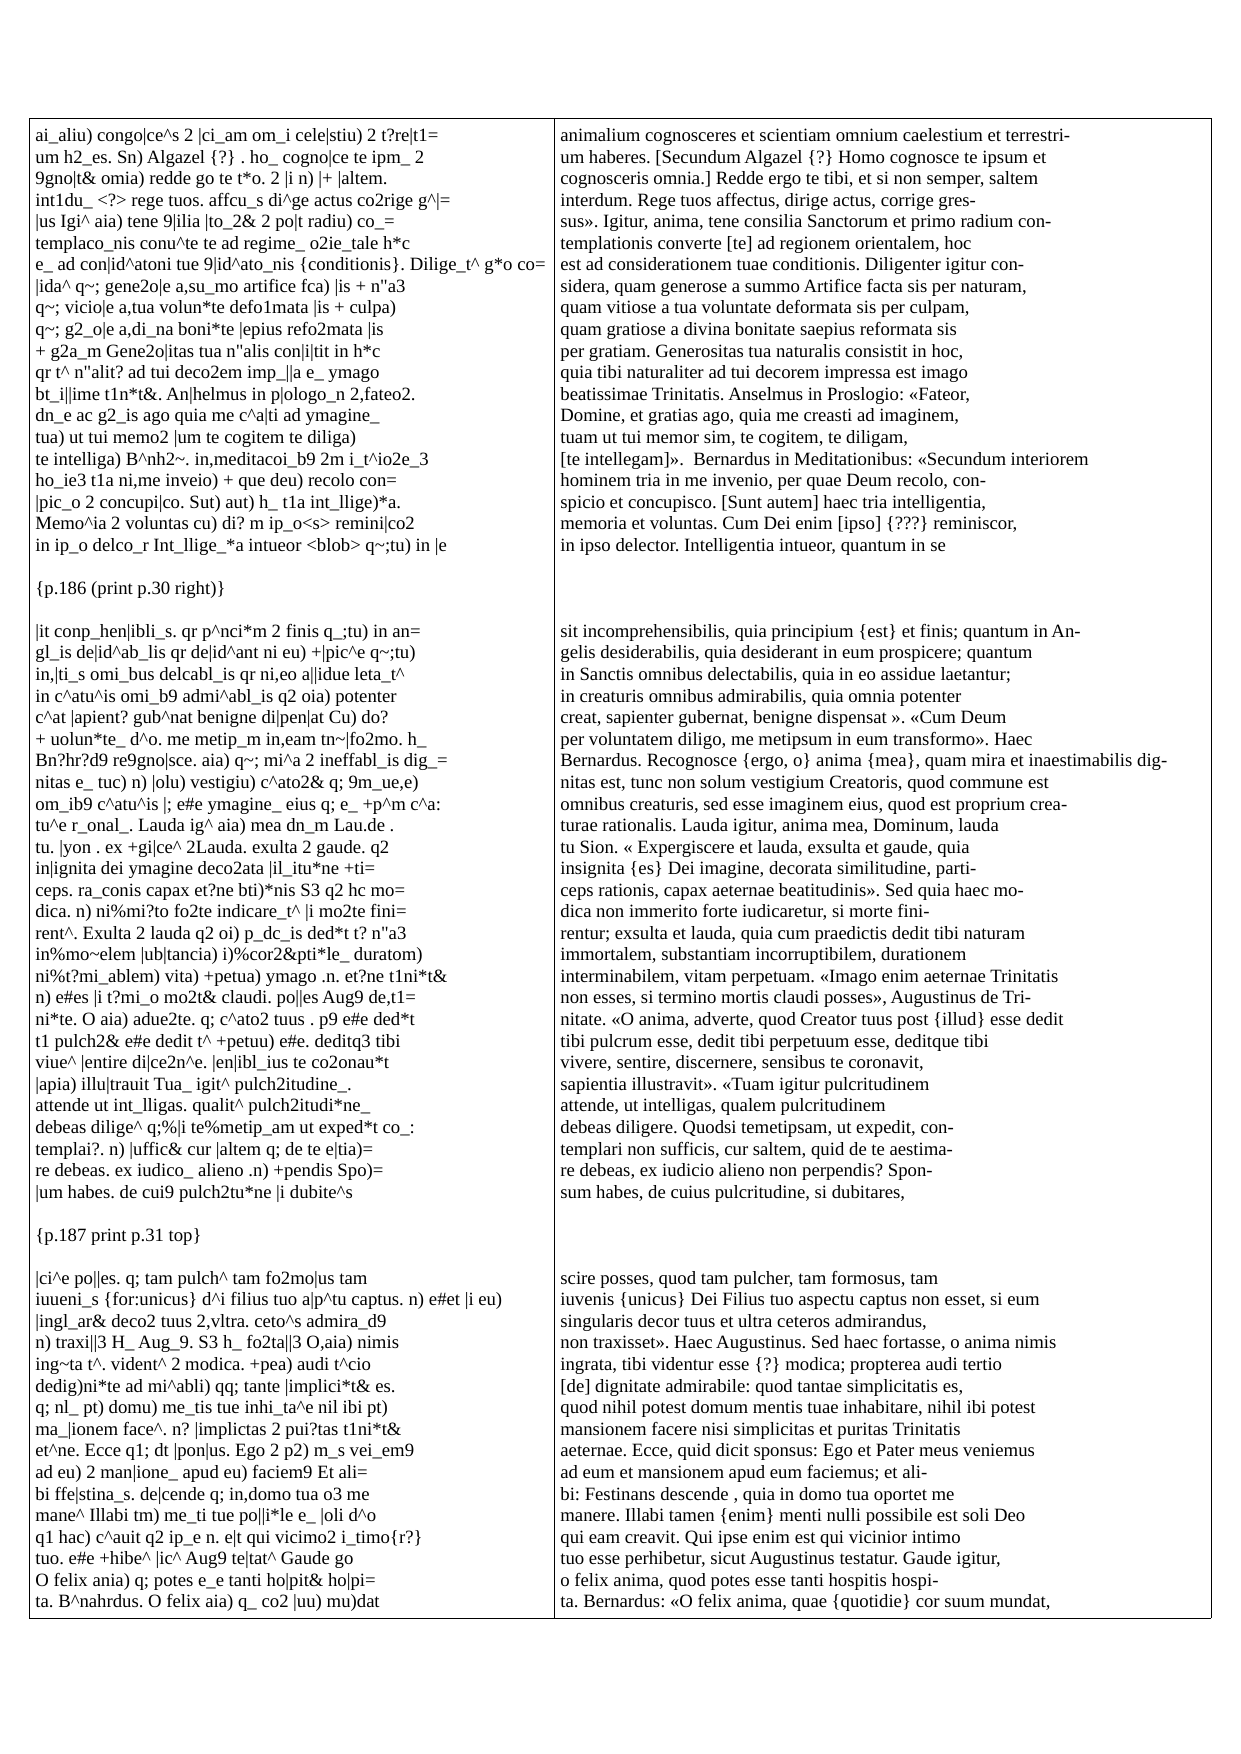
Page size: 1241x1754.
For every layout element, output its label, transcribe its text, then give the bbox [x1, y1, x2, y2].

table_header animalium cognosceres et scientiam omnium caelestium et terrestri- um haberes. [Secundum Algazel {?} Homo cognosce te ipsum et cognosceris omnia.] Redde ergo te tibi, et si non semper, saltem interdum. Rege tuos affectus, dirige actus, corrige gres- sus». Igitur, anima, tene consilia Sanctorum et primo radium con- templationis converte [te] ad regionem orientalem, hoc est ad considerationem tuae conditionis. Diligenter igitur con- sidera, quam generose a summo Artifice facta sis per naturam, quam vitiose a tua voluntate deformata sis per culpam, quam gratiose a divina bonitate saepius reformata sis per gratiam. Generositas tua naturalis consistit in hoc, quia tibi naturaliter ad tui decorem impressa est imago beatissimae Trinitatis. Anselmus in Proslogio: «Fateor, Domine, et gratias ago, quia me creasti ad imaginem, tuam ut tui memor sim, te cogitem, te diligam, [te intellegam]». Bernardus in Meditationibus: «Secundum interiorem hominem tria in me invenio, per quae Deum recolo, con- spicio et concupisco. [Sunt autem] haec tria intelligentia, memoria et voluntas. Cum Dei enim [ipso] {???} reminiscor, in ipso delector. Intelligentia intueor, quantum in se sit incomprehensibilis, quia principium {est} et finis; quantum in An- gelis desiderabilis, quia desiderant in eum prospicere; quantum in Sanctis omnibus delectabilis, quia in eo assidue laetantur; in creaturis omnibus admirabilis, quia omnia potenter creat, sapienter gubernat, benigne dispensat ». «Cum Deum per voluntatem diligo, me metipsum in eum transformo». Haec Bernardus. Recognosce {ergo, o} anima {mea}, quam mira et inaestimabilis dig- nitas est, tunc non solum vestigium Creatoris, quod commune est omnibus creaturis, sed esse imaginem eius, quod est proprium crea- turae rationalis. Lauda igitur, anima mea, Dominum, lauda tu Sion. « Expergiscere et lauda, exsulta et gaude, quia insignita {es} Dei imagine, decorata similitudine, parti- ceps rationis, capax aeternae beatitudinis». Sed quia haec mo- dica non immerito forte iudicaretur, si morte fini- rentur; exsulta et lauda, quia cum praedictis dedit tibi naturam immortalem, substantiam incorruptibilem, durationem interminabilem, vitam perpetuam. «Imago enim aeternae Trinitatis non esses, si termino mortis claudi posses», Augustinus de Tri- nitate. «O anima, adverte, quod Creator tuus post {illud} esse dedit tibi pulcrum esse, dedit tibi perpetuum esse, deditque tibi vivere, sentire, discernere, sensibus te coronavit, sapientia illustravit». «Tuam igitur pulcritudinem attende, ut intelligas, qualem pulcritudinem debeas diligere. Quodsi temetipsam, ut expedit, con- templari non sufficis, cur saltem, quid de te aestima- re debeas, ex iudicio alieno non perpendis? Spon- sum habes, de cuius pulcritudine, si dubitares, scire posses, quod tam pulcher, tam formosus, tam iuvenis {unicus} Dei Filius tuo aspectu captus non esset, si eum singularis decor tuus et ultra ceteros admirandus, non traxisset». Haec Augustinus. Sed haec fortasse, o anima nimis ingrata, tibi videntur esse {?} modica; propterea audi tertio [de] dignitate admirabile: quod tantae simplicitatis es, quod nihil potest domum mentis tuae inhabitare, nihil ibi potest mansionem facere nisi simplicitas et puritas Trinitatis aeternae. Ecce, quid dicit sponsus: Ego et Pater meus veniemus ad eum et mansionem apud eum faciemus; et ali- bi: Festinans descende , quia in domo tua oportet me manere. Illabi tamen {enim} menti nulli possibile est soli Deo qui eam creavit. Qui ipse enim est qui vicinior intimo tuo esse perhibetur, sicut Augustinus testatur. Gaude igitur, o felix anima, quod potes esse tanti hospitis hospi- ta. Bernardus: «O felix anima, quae {quotidie} cor suum mundat, [555, 119, 1211, 1617]
table_header ai_aliu) congo|ce^s 2 |ci_am om_i cele|stiu) 2 t?re|t1= um h2_es. Sn) Algazel {?} . ho_ cogno|ce te ipm_ 2 9gno|t& omia) redde go te t*o. 2 |i n) |+ |altem. int1du_ <?> rege tuos. affcu_s di^ge actus co2rige g^|= |us Igi^ aia) tene 9|ilia |to_2& 2 po|t radiu) co_= templaco_nis conu^te te ad regime_ o2ie_tale h*c e_ ad con|id^atoni tue 9|id^ato_nis {conditionis}. Dilige_t^ g*o co= |ida^ q~; gene2o|e a,su_mo artifice fca) |is + n"a3 q~; vicio|e a,tua volun*te defo1mata |is + culpa) q~; g2_o|e a,di_na boni*te |epius refo2mata |is + g2a_m Gene2o|itas tua n"alis con|i|tit in h*c qr t^ n"alit? ad tui deco2em imp_||a e_ ymago bt_i||ime t1n*t&. An|helmus in p|ologo_n 2,fateo2. dn_e ac g2_is ago quia me c^a|ti ad ymagine_ tua) ut tui memo2 |um te cogitem te diliga) te intelliga) B^nh2~. in,meditacoi_b9 2m i_t^io2e_3 ho_ie3 t1a ni,me inveio) + que deu) recolo con= |pic_o 2 concupi|co. Sut) aut) h_ t1a int_llige)*a. Memo^ia 2 voluntas cu) di? m ip_o<s> remini|co2 in ip_o delco_r Int_llige_*a intueor <blob> q~;tu) in |e {p.186 (print p.30 right)} |it conp_hen|ibli_s. qr p^nci*m 2 finis q_;tu) in an= gl_is de|id^ab_lis qr de|id^ant ni eu) +|pic^e q~;tu) in,|ti_s omi_bus delcabl_is qr ni,eo a||idue leta_t^ in c^atu^is omi_b9 admi^abl_is q2 oia) potenter c^at |apient? gub^nat benigne di|pen|at Cu) do? + uolun*te_ d^o. me metip_m in,eam tn~|fo2mo. h_ Bn?hr?d9 re9gno|sce. aia) q~; mi^a 2 ineffabl_is dig_= nitas e_ tuc) n) |olu) vestigiu) c^ato2& q; 9m_ue,e) om_ib9 c^atu^is |; e#e ymagine_ eius q; e_ +p^m c^a: tu^e r_onal_. Lauda ig^ aia) mea dn_m Lau.de . tu. |yon . ex +gi|ce^ 2Lauda. exulta 2 gaude. q2 in|ignita dei ymagine deco2ata |il_itu*ne +ti= ceps. ra_conis capax et?ne bti)*nis S3 q2 hc mo= dica. n) ni%mi?to fo2te indicare_t^ |i mo2te fini= rent^. Exulta 2 lauda q2 oi) p_dc_is ded*t t? n"a3 in%mo~elem |ub|tancia) i)%cor2&pti*le_ duratom) ni%t?mi_ablem) vita) +petua) ymago .n. et?ne t1ni*t& n) e#es |i t?mi_o mo2t& claudi. po||es Aug9 de,t1= ni*te. O aia) adue2te. q; c^ato2 tuus . p9 e#e ded*t t1 pulch2& e#e dedit t^ +petuu) e#e. deditq3 tibi viue^ |entire di|ce2n^e. |en|ibl_ius te co2onau*t |apia) illu|trauit Tua_ igit^ pulch2itudine_. attende ut int_lligas. qualit^ pulch2itudi*ne_ debeas dilige^ q;%|i te%metip_am ut exped*t co_: templai?. n) |uffic& cur |altem q; de te e|tia)= re debeas. ex iudico_ alieno .n) +pendis Spo)= |um habes. de cui9 pulch2tu*ne |i dubite^s {p.187 print p.31 top} |ci^e po||es. q; tam pulch^ tam fo2mo|us tam iuueni_s {for:unicus} d^i filius tuo a|p^tu captus. n) e#et |i eu) |ingl_ar& deco2 tuus 2,vltra. ceto^s admira_d9 n) traxi||3 H_ Aug_9. S3 h_ fo2ta||3 O,aia) nimis ing~ta t^. vident^ 2 modica. +pea) audi t^cio dedig)ni*te ad mi^abli) qq; tante |implici*t& es. q; nl_ pt) domu) me_tis tue inhi_ta^e nil ibi pt) ma_|ionem face^. n? |implictas 2 pui?tas t1ni*t& et^ne. Ecce q1; dt |pon|us. Ego 2 p2) m_s vei_em9 ad eu) 2 man|ione_ apud eu) faciem9 Et ali= bi ffe|stina_s. de|cende q; in,domo tua o3 me mane^ Illabi tm) me_ti tue po||i*le e_ |oli d^o q1 hac) c^auit q2 ip_e n. e|t qui vicimo2 i_timo{r?} tuo. e#e +hibe^ |ic^ Aug9 te|tat^ Gaude go O felix ania) q; potes e_e tanti ho|pit& ho|pi= ta. B^nahrdus. O felix aia) q_ co2 |uu) mu)dat [30, 119, 554, 1617]
